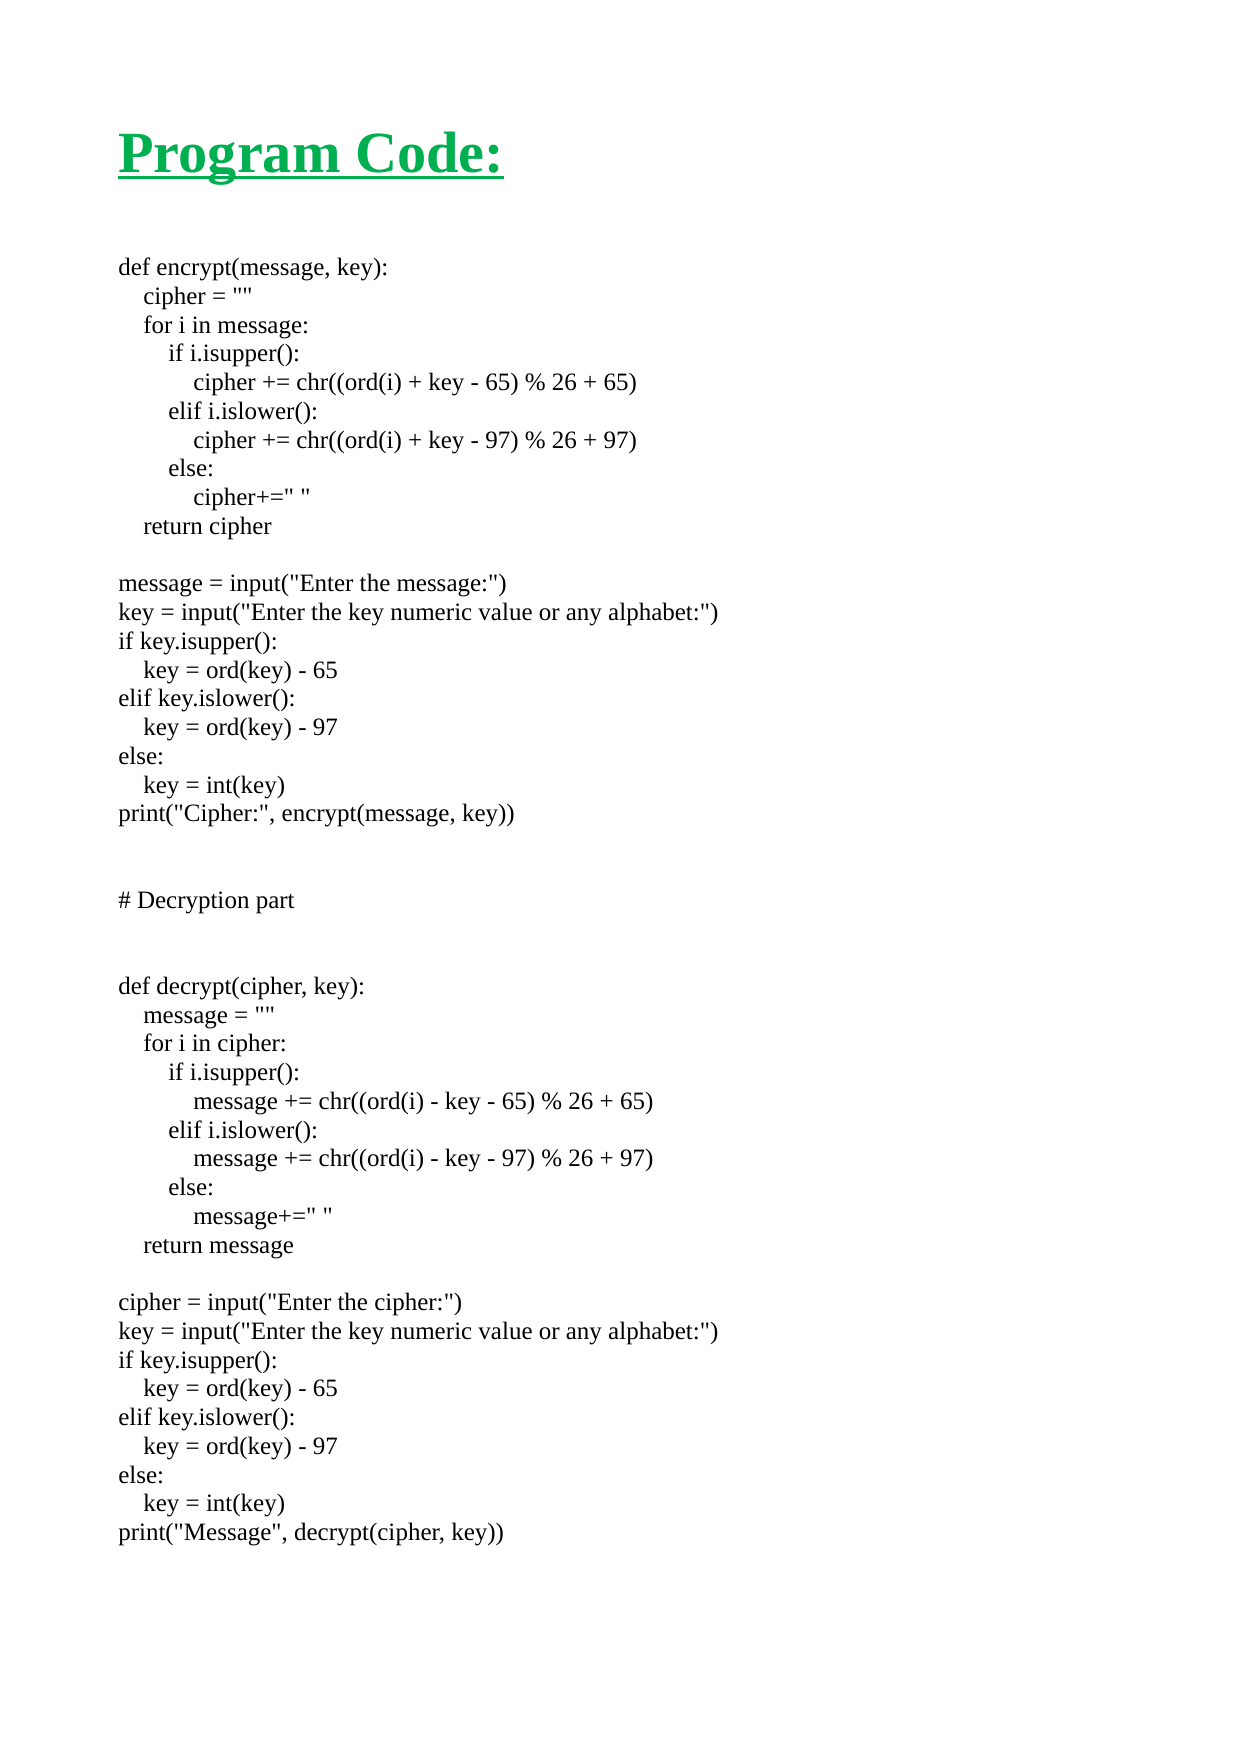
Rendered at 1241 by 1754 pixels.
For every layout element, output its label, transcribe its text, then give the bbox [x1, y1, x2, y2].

text key = ord(key) - 97 [118, 1431, 1122, 1460]
text message = input("Enter the message:") [118, 568, 1122, 597]
text cipher+=" " [118, 482, 1122, 511]
text key = ord(key) - 65 [118, 1373, 1122, 1402]
text cipher += chr((ord(i) + key - 65) % 26 + 65) [118, 367, 1122, 396]
text cipher = input("Enter the cipher:") [118, 1287, 1122, 1316]
text cipher += chr((ord(i) + key - 97) % 26 + 97) [118, 425, 1122, 453]
text if key.isupper(): [118, 626, 1122, 655]
text key = ord(key) - 97 [118, 712, 1122, 741]
text def encrypt(message, key): [118, 252, 1122, 281]
text elif i.islower(): [118, 1115, 1122, 1143]
text elif i.islower(): [118, 396, 1122, 425]
text for i in message: [118, 310, 1122, 338]
text elif key.islower(): [118, 1402, 1122, 1431]
text for i in cipher: [118, 1028, 1122, 1057]
text elif key.islower(): [118, 683, 1122, 712]
text else: [118, 1172, 1122, 1201]
text cipher = "" [118, 281, 1122, 310]
text print("Message", decrypt(cipher, key)) [118, 1517, 1122, 1546]
text else: [118, 741, 1122, 770]
text if i.isupper(): [118, 1057, 1122, 1086]
text return cipher [118, 511, 1122, 540]
text key = ord(key) - 65 [118, 655, 1122, 683]
text return message [118, 1230, 1122, 1258]
text message+=" " [118, 1201, 1122, 1230]
text # Decryption part [118, 885, 1122, 913]
text key = int(key) [118, 770, 1122, 798]
text def decrypt(cipher, key): [118, 971, 1122, 1000]
text Program Code: [118, 118, 1122, 185]
text message += chr((ord(i) - key - 65) % 26 + 65) [118, 1086, 1122, 1115]
text print("Cipher:", encrypt(message, key)) [118, 798, 1122, 827]
text message = "" [118, 1000, 1122, 1028]
text else: [118, 453, 1122, 482]
text if i.isupper(): [118, 338, 1122, 367]
text else: [118, 1460, 1122, 1488]
text key = input("Enter the key numeric value or any alphabet:") [118, 597, 1122, 626]
text key = int(key) [118, 1488, 1122, 1517]
text message += chr((ord(i) - key - 97) % 26 + 97) [118, 1143, 1122, 1172]
text if key.isupper(): [118, 1345, 1122, 1373]
text key = input("Enter the key numeric value or any alphabet:") [118, 1316, 1122, 1345]
